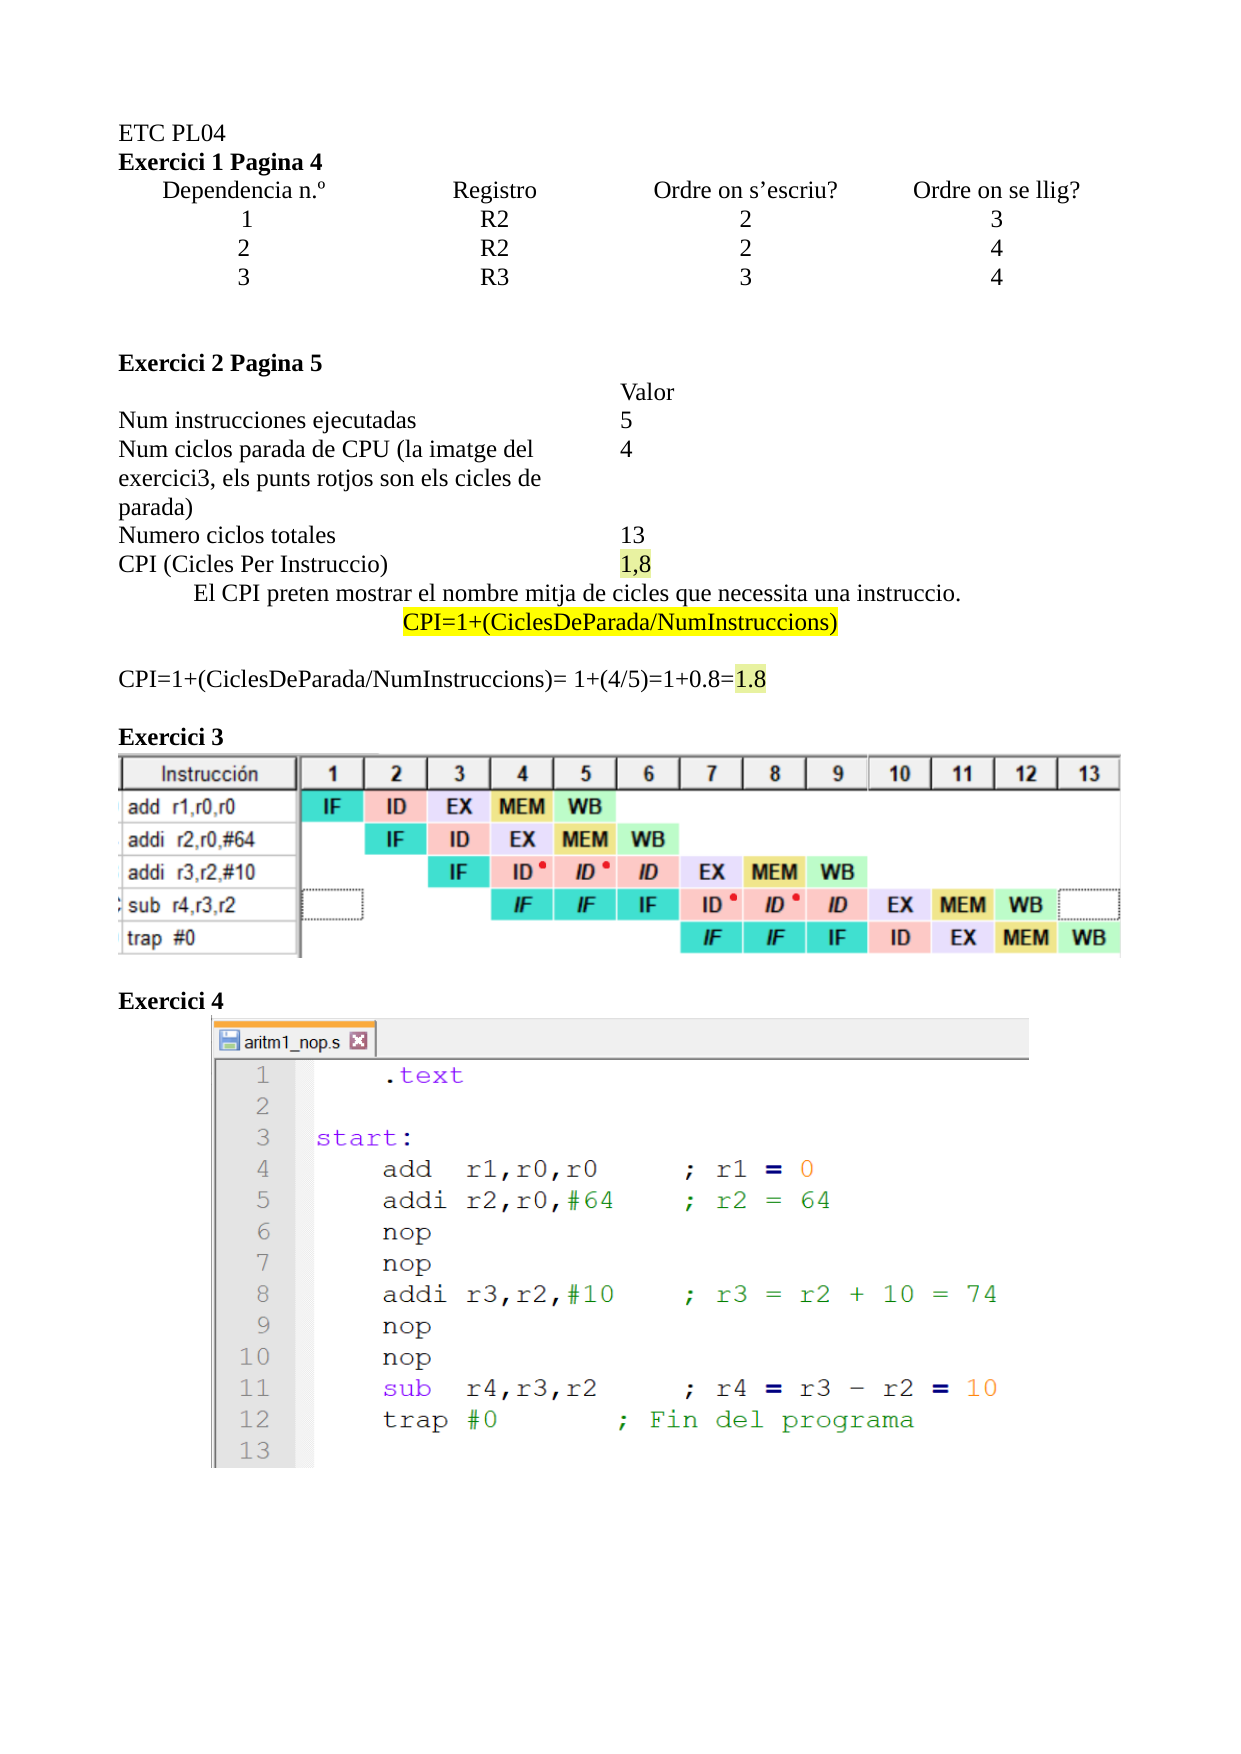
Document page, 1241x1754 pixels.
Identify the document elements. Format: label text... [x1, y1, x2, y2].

table_cell 2 [118, 233, 369, 262]
table_header [118, 377, 620, 406]
table_cell 3 [118, 262, 369, 291]
table_cell 5 [620, 406, 1122, 434]
text Exercici 4 [118, 986, 1122, 1015]
table_header Valor [620, 377, 1122, 406]
table_cell 4 [871, 233, 1122, 262]
table_cell R2 [369, 233, 620, 262]
table_cell [369, 291, 620, 319]
text CPI=1+(CiclesDeParada/NumInstruccions) [118, 607, 1122, 636]
table_cell Num instrucciones ejecutadas [118, 406, 620, 434]
table_cell [118, 291, 369, 319]
table_cell 3 [871, 204, 1122, 233]
table_cell 4 [620, 434, 1122, 521]
table_cell R2 [369, 204, 620, 233]
table_cell 1 [118, 204, 369, 233]
text Exercici 2 Pagina 5 [118, 348, 1122, 377]
table_header Registro [369, 176, 620, 204]
table_cell CPI (Cicles Per Instruccio) [118, 549, 620, 578]
table_cell Num ciclos parada de CPU (la imatge del exercici3, els punts rotjos son els cicles de parada) [118, 434, 620, 521]
picture [211, 1015, 1029, 1468]
table_cell 2 [620, 204, 871, 233]
table_cell 1,8 [620, 549, 1122, 578]
table_cell 4 [871, 262, 1122, 291]
table_cell [620, 291, 871, 319]
table_cell R3 [369, 262, 620, 291]
table_cell [871, 291, 1122, 319]
table_cell 3 [620, 262, 871, 291]
table_cell 13 [620, 521, 1122, 549]
table_header Ordre on s’escriu? [620, 176, 871, 204]
text Exercici 3 [118, 722, 1122, 750]
text CPI=1+(CiclesDeParada/NumInstruccions)= 1+(4/5)=1+0.8=1.8 [118, 664, 1122, 693]
table_cell 2 [620, 233, 871, 262]
text ETC PL04 [118, 118, 1122, 147]
table_header Dependencia n.º [118, 176, 369, 204]
table_header Ordre on se llig? [871, 176, 1122, 204]
table_cell Numero ciclos totales [118, 521, 620, 549]
text Exercici 1 Pagina 4 [118, 147, 1122, 176]
text El CPI preten mostrar el nombre mitja de cicles que necessita una instruccio. [118, 578, 1122, 607]
